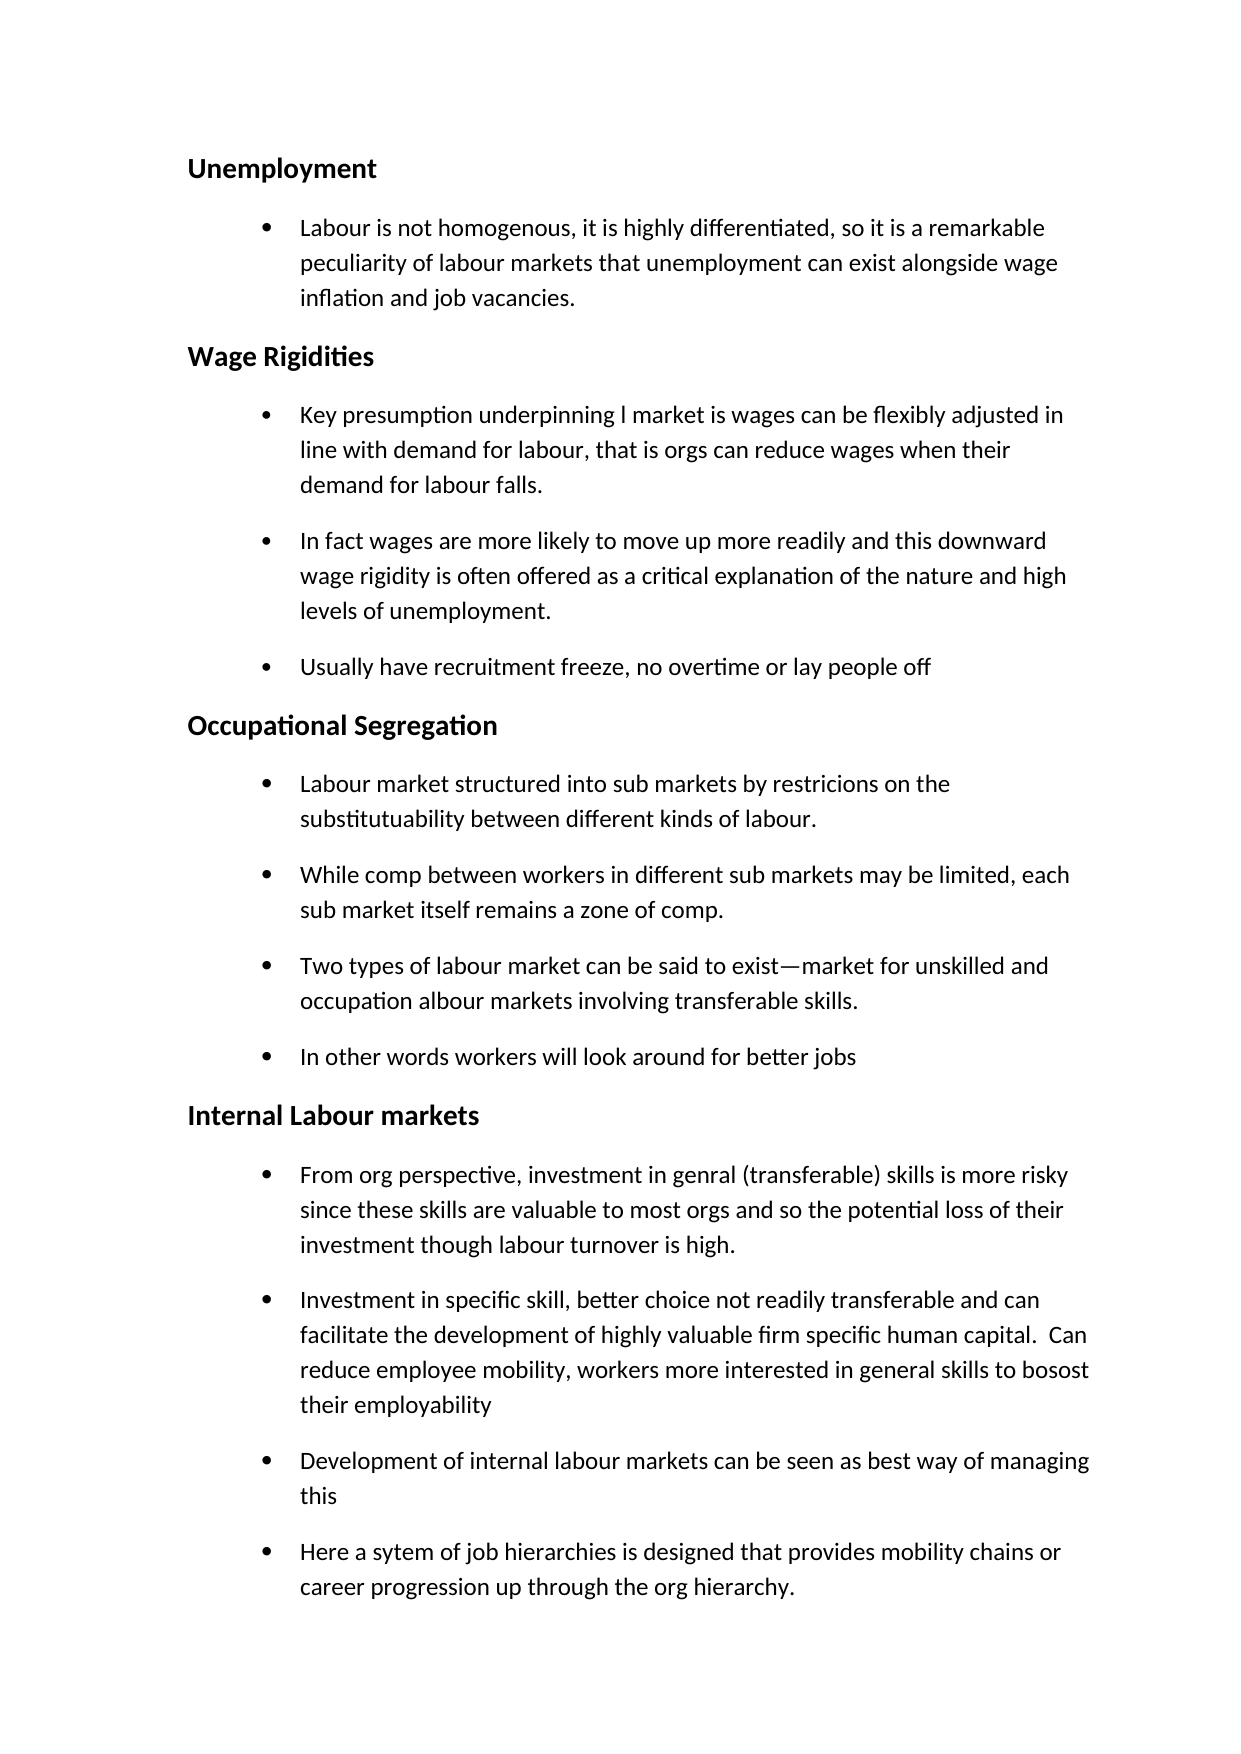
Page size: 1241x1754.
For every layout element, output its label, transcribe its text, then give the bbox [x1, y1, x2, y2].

list Here a sytem of job hierarchies is designed that provides mobility chains or career progression up through the org hierarchy. [262, 1536, 1090, 1602]
list While comp between workers in different sub markets may be limited, each sub market itself remains a zone of comp. [262, 859, 1090, 925]
list Two types of labour market can be said to exist—market for unskilled and occupation albour markets involving transferable skills. [262, 950, 1090, 1016]
list Usually have recruitment freeze, no overtime or lay people off [262, 651, 1090, 682]
list Investment in specific skill, better choice not readily transferable and can facilitate the development of highly valuable firm specific human capital. Can reduce employee mobility, workers more interested in general skills to bosost their employability [262, 1284, 1090, 1420]
list From org perspective, investment in genral (transferable) skills is more risky since these skills are valuable to most orgs and so the potential loss of their investment though labour turnover is high. [262, 1159, 1090, 1259]
list In other words workers will look around for better jobs [262, 1041, 1090, 1072]
text Wage Rigidities [187, 338, 1090, 373]
list In fact wages are more likely to move up more readily and this downward wage rigidity is often offered as a critical explanation of the nature and high levels of unemployment. [262, 525, 1090, 626]
text Internal Labour markets [187, 1097, 1090, 1133]
text Occupational Segregation [187, 707, 1090, 742]
list Labour is not homogenous, it is highly differentiated, so it is a remarkable peculiarity of labour markets that unemployment can exist alongside wage inflation and job vacancies. [262, 212, 1090, 312]
list Key presumption underpinning l market is wages can be flexibly adjusted in line with demand for labour, that is orgs can reduce wages when their demand for labour falls. [262, 399, 1090, 500]
text Unemployment [187, 150, 1090, 186]
list Labour market structured into sub markets by restricions on the substitutuability between different kinds of labour. [262, 769, 1090, 834]
list Development of internal labour markets can be seen as best way of managing this [262, 1445, 1090, 1511]
